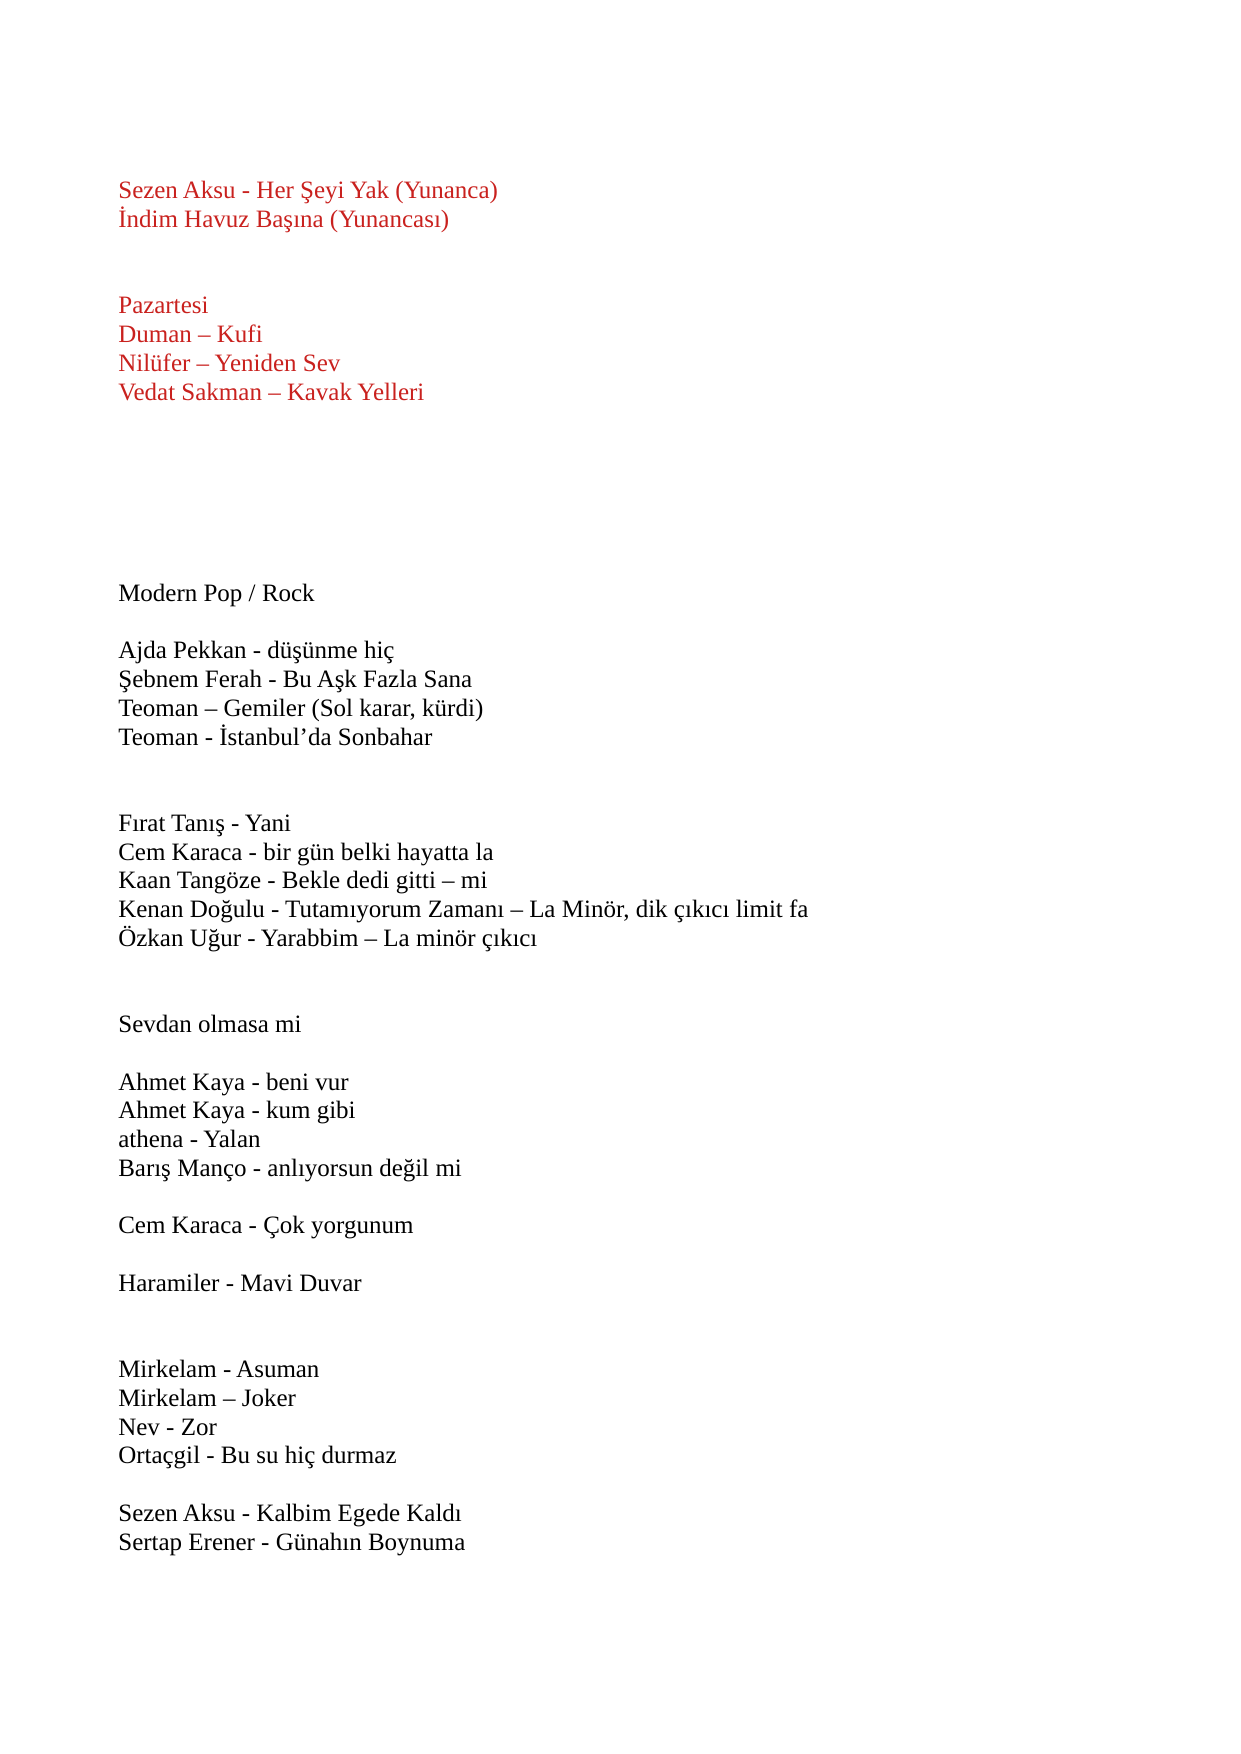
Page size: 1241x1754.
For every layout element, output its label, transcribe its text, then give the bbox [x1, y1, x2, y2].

text Nilüfer – Yeniden Sev [118, 348, 1122, 377]
text Barış Manço - anlıyorsun değil mi [118, 1153, 1122, 1182]
text Mirkelam - Asuman [118, 1354, 1122, 1383]
text Nev - Zor [118, 1412, 1122, 1441]
text İndim Havuz Başına (Yunancası) [118, 204, 1122, 233]
text Teoman - İstanbul’da Sonbahar [118, 722, 1122, 751]
text Sevdan olmasa mi [118, 1009, 1122, 1038]
text Özkan Uğur - Yarabbim – La minör çıkıcı [118, 923, 1122, 952]
text Mirkelam – Joker [118, 1383, 1122, 1412]
text Vedat Sakman – Kavak Yelleri [118, 377, 1122, 406]
text Sezen Aksu - Her Şeyi Yak (Yunanca) [118, 176, 1122, 204]
text Şebnem Ferah - Bu Aşk Fazla Sana [118, 664, 1122, 693]
text Sezen Aksu - Kalbim Egede Kaldı [118, 1498, 1122, 1527]
text Cem Karaca - bir gün belki hayatta la [118, 837, 1122, 866]
text Sertap Erener - Günahın Boynuma [118, 1527, 1122, 1556]
text Ahmet Kaya - beni vur [118, 1067, 1122, 1096]
text Fırat Tanış - Yani [118, 808, 1122, 837]
text Pazartesi [118, 291, 1122, 319]
text Ortaçgil - Bu su hiç durmaz [118, 1441, 1122, 1469]
text Modern Pop / Rock [118, 578, 1122, 607]
text Duman – Kufi [118, 319, 1122, 348]
text Ajda Pekkan - düşünme hiç [118, 636, 1122, 664]
text Kenan Doğulu - Tutamıyorum Zamanı – La Minör, dik çıkıcı limit fa [118, 894, 1122, 923]
text Teoman – Gemiler (Sol karar, kürdi) [118, 693, 1122, 722]
text Cem Karaca - Çok yorgunum [118, 1211, 1122, 1239]
text athena - Yalan [118, 1124, 1122, 1153]
text Kaan Tangöze - Bekle dedi gitti – mi [118, 866, 1122, 894]
text Haramiler - Mavi Duvar [118, 1268, 1122, 1297]
text Ahmet Kaya - kum gibi [118, 1096, 1122, 1124]
